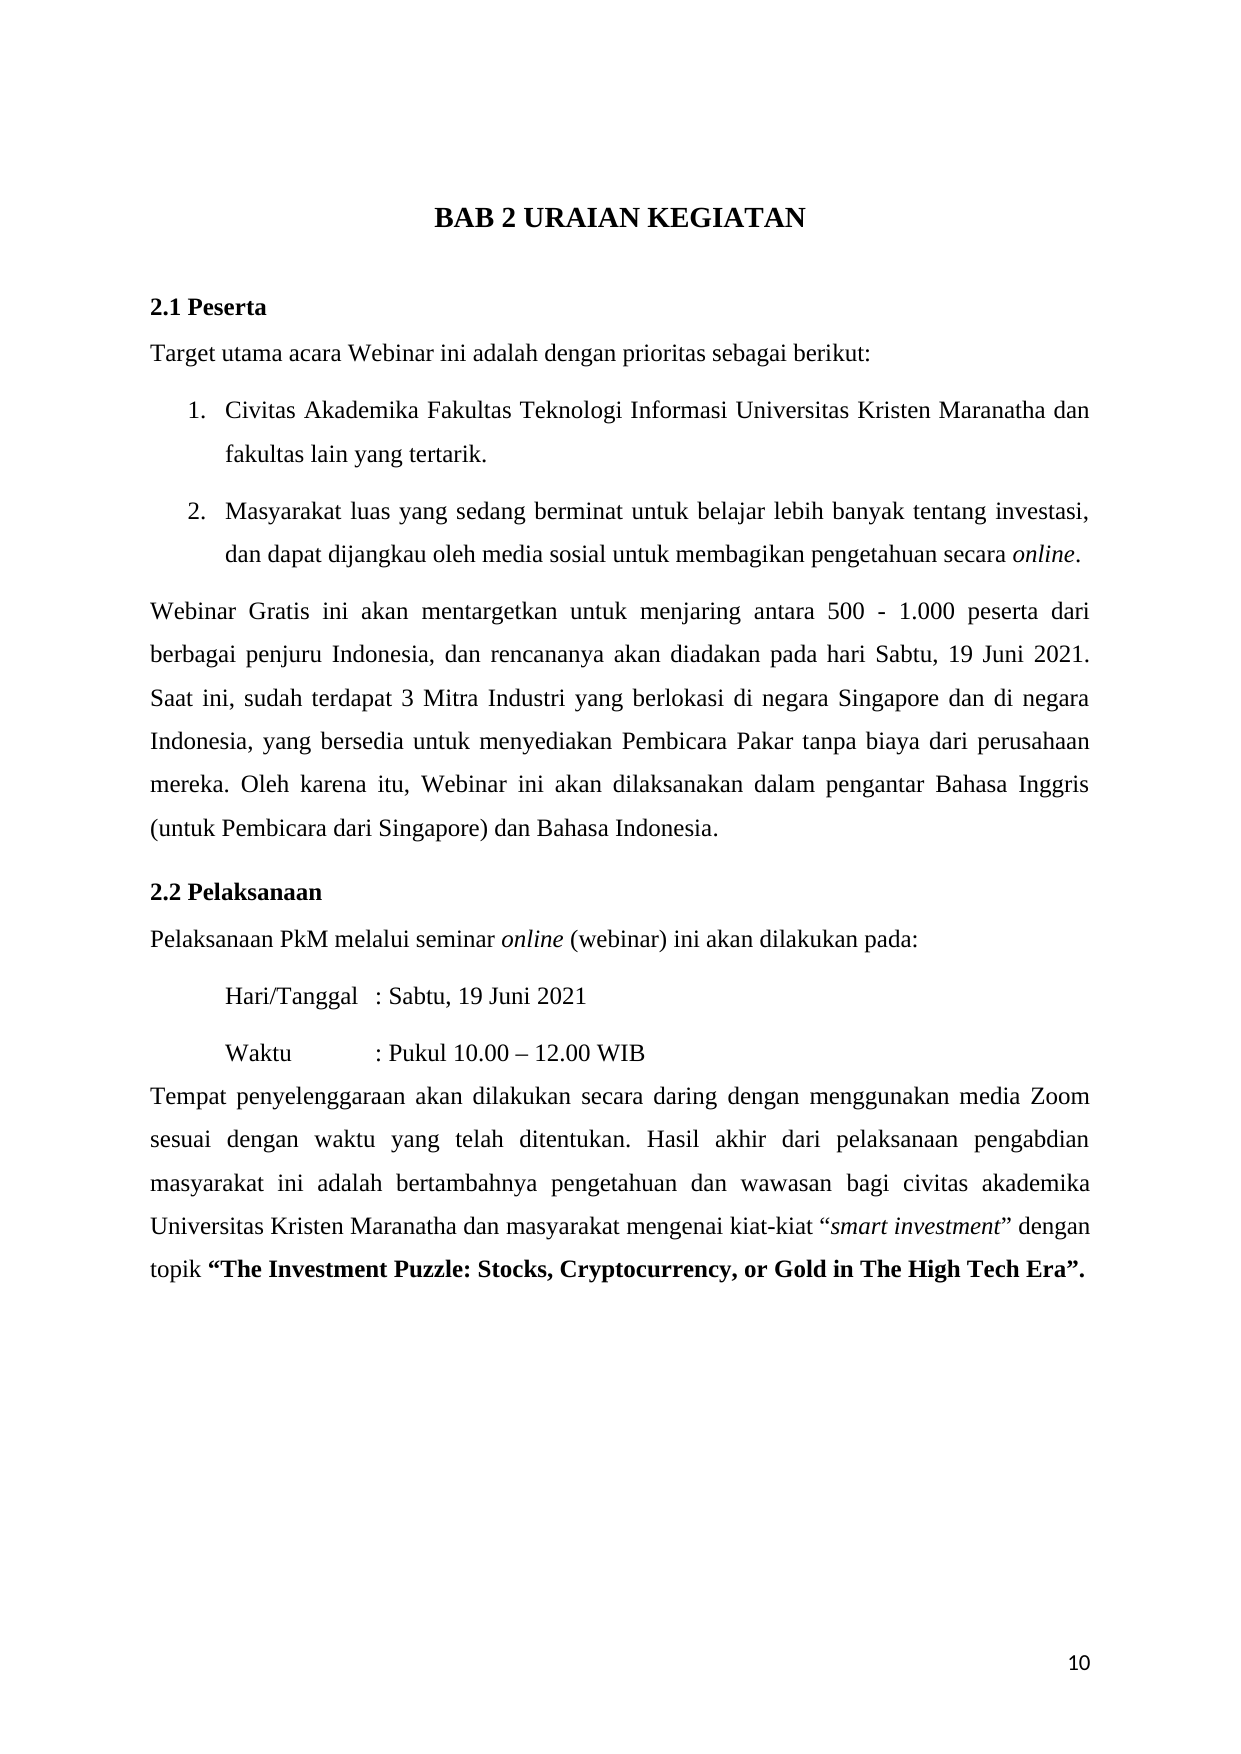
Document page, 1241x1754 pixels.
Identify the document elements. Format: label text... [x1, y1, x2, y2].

text Waktu : Pukul 10.00 – 12.00 WIB [150, 1038, 1090, 1067]
list Masyarakat luas yang sedang berminat untuk belajar lebih banyak tentang investasi, dan dapat dijangkau oleh media sosial untuk membagikan pengetahuan secara online. [187, 496, 1090, 568]
text Pelaksanaan PkM melalui seminar online (webinar) ini akan dilakukan pada: [150, 924, 1090, 953]
text Webinar Gratis ini akan mentargetkan untuk menjaring antara 500 - 1.000 peserta dari berbagai penjuru Indonesia, dan rencananya akan diadakan pada hari Sabtu, 19 Juni 2021. Saat ini, sudah terdapat 3 Mitra Industri yang berlokasi di negara Singapore dan di negara Indonesia, yang bersedia untuk menyediakan Pembicara Pakar tanpa biaya dari perusahaan mereka. Oleh karena itu, Webinar ini akan dilaksanakan dalam pengantar Bahasa Inggris (untuk Pembicara dari Singapore) dan Bahasa Indonesia. [150, 596, 1090, 842]
text Target utama acara Webinar ini adalah dengan prioritas sebagai berikut: [150, 338, 1090, 367]
subtitle 2.2 Pelaksanaan [150, 877, 1090, 906]
text Tempat penyelenggaraan akan dilakukan secara daring dengan menggunakan media Zoom sesuai dengan waktu yang telah ditentukan. Hasil akhir dari pelaksanaan pengabdian masyarakat ini adalah bertambahnya pengetahuan dan wawasan bagi civitas akademika Universitas Kristen Maranatha dan masyarakat mengenai kiat-kiat “smart investment” dengan topik “The Investment Puzzle: Stocks, Cryptocurrency, or Gold in The High Tech Era”. [150, 1081, 1090, 1283]
list Civitas Akademika Fakultas Teknologi Informasi Universitas Kristen Maranatha dan fakultas lain yang tertarik. [187, 395, 1090, 467]
subtitle 2.1 Peserta [150, 292, 1090, 320]
text Hari/Tanggal : Sabtu, 19 Juni 2021 [150, 981, 1090, 1010]
subtitle BAB 2 URAIAN KEGIATAN [150, 200, 1090, 233]
